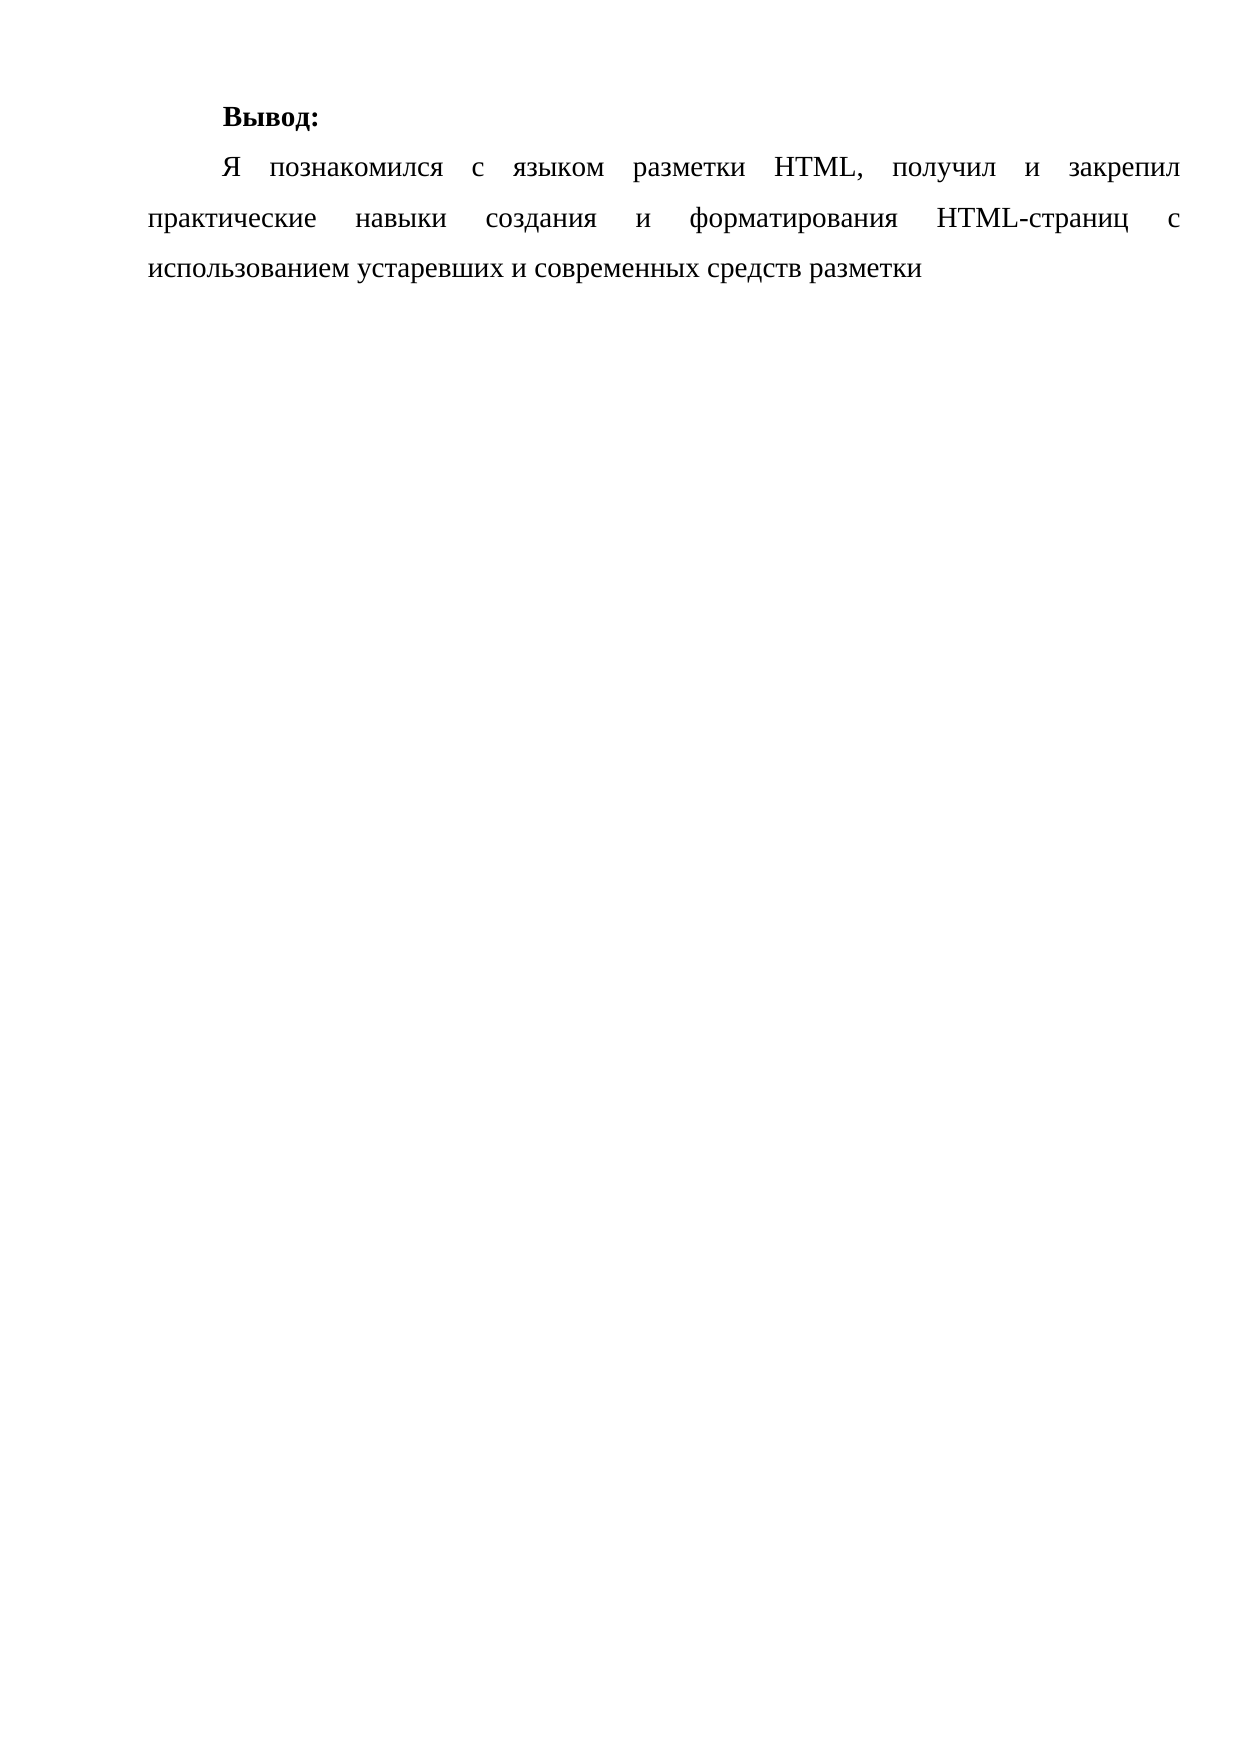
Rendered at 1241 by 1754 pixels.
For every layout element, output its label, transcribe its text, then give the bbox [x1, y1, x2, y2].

text Я познакомился с языком разметки HTML, получил и закрепил практические навыки создания и форматирования HTML-страниц с использованием устаревших и современных средств разметки [148, 149, 1181, 283]
text Вывод: [223, 99, 1181, 133]
